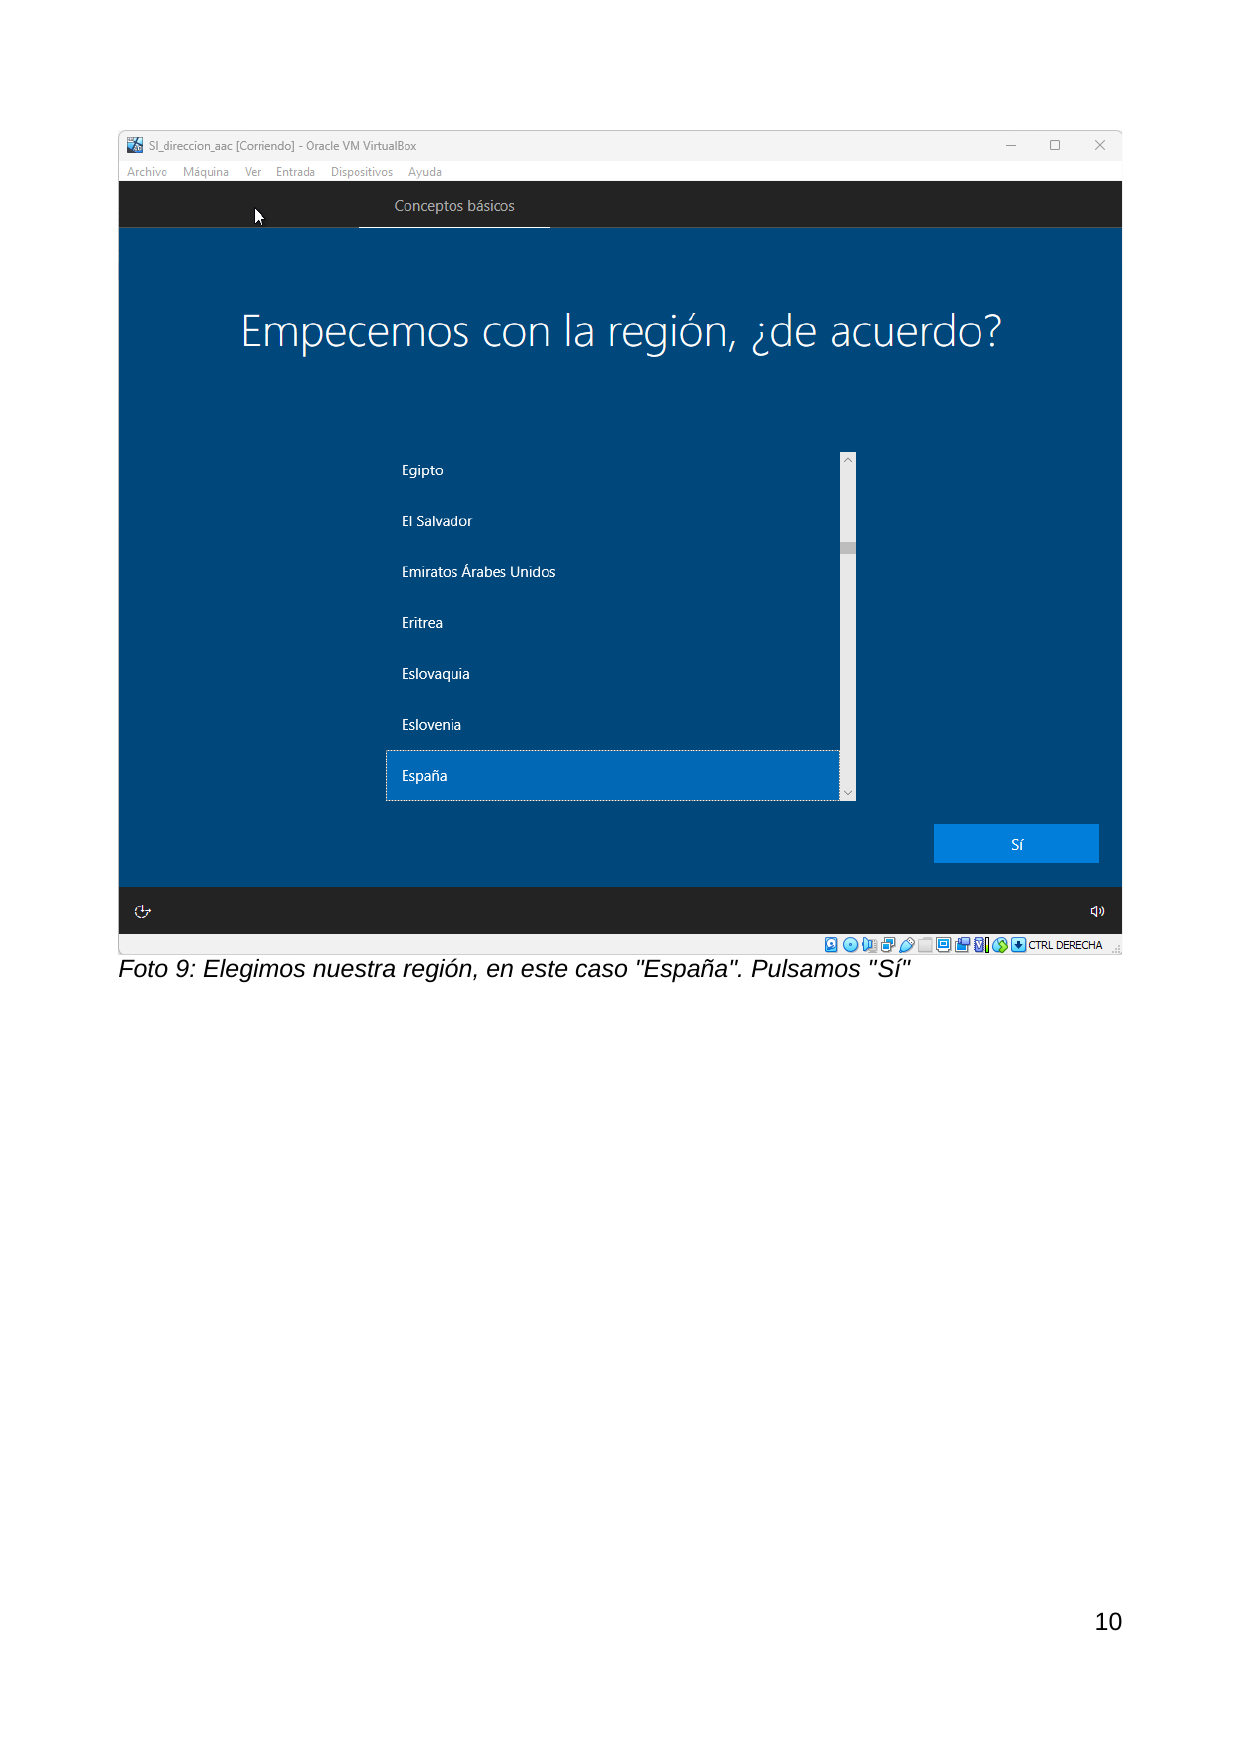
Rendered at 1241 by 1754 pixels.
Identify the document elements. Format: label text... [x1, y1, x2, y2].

picture [118, 130, 1123, 955]
text Foto 9: Elegimos nuestra región, en este caso "España". Pulsamos "Sí" [118, 955, 1122, 983]
